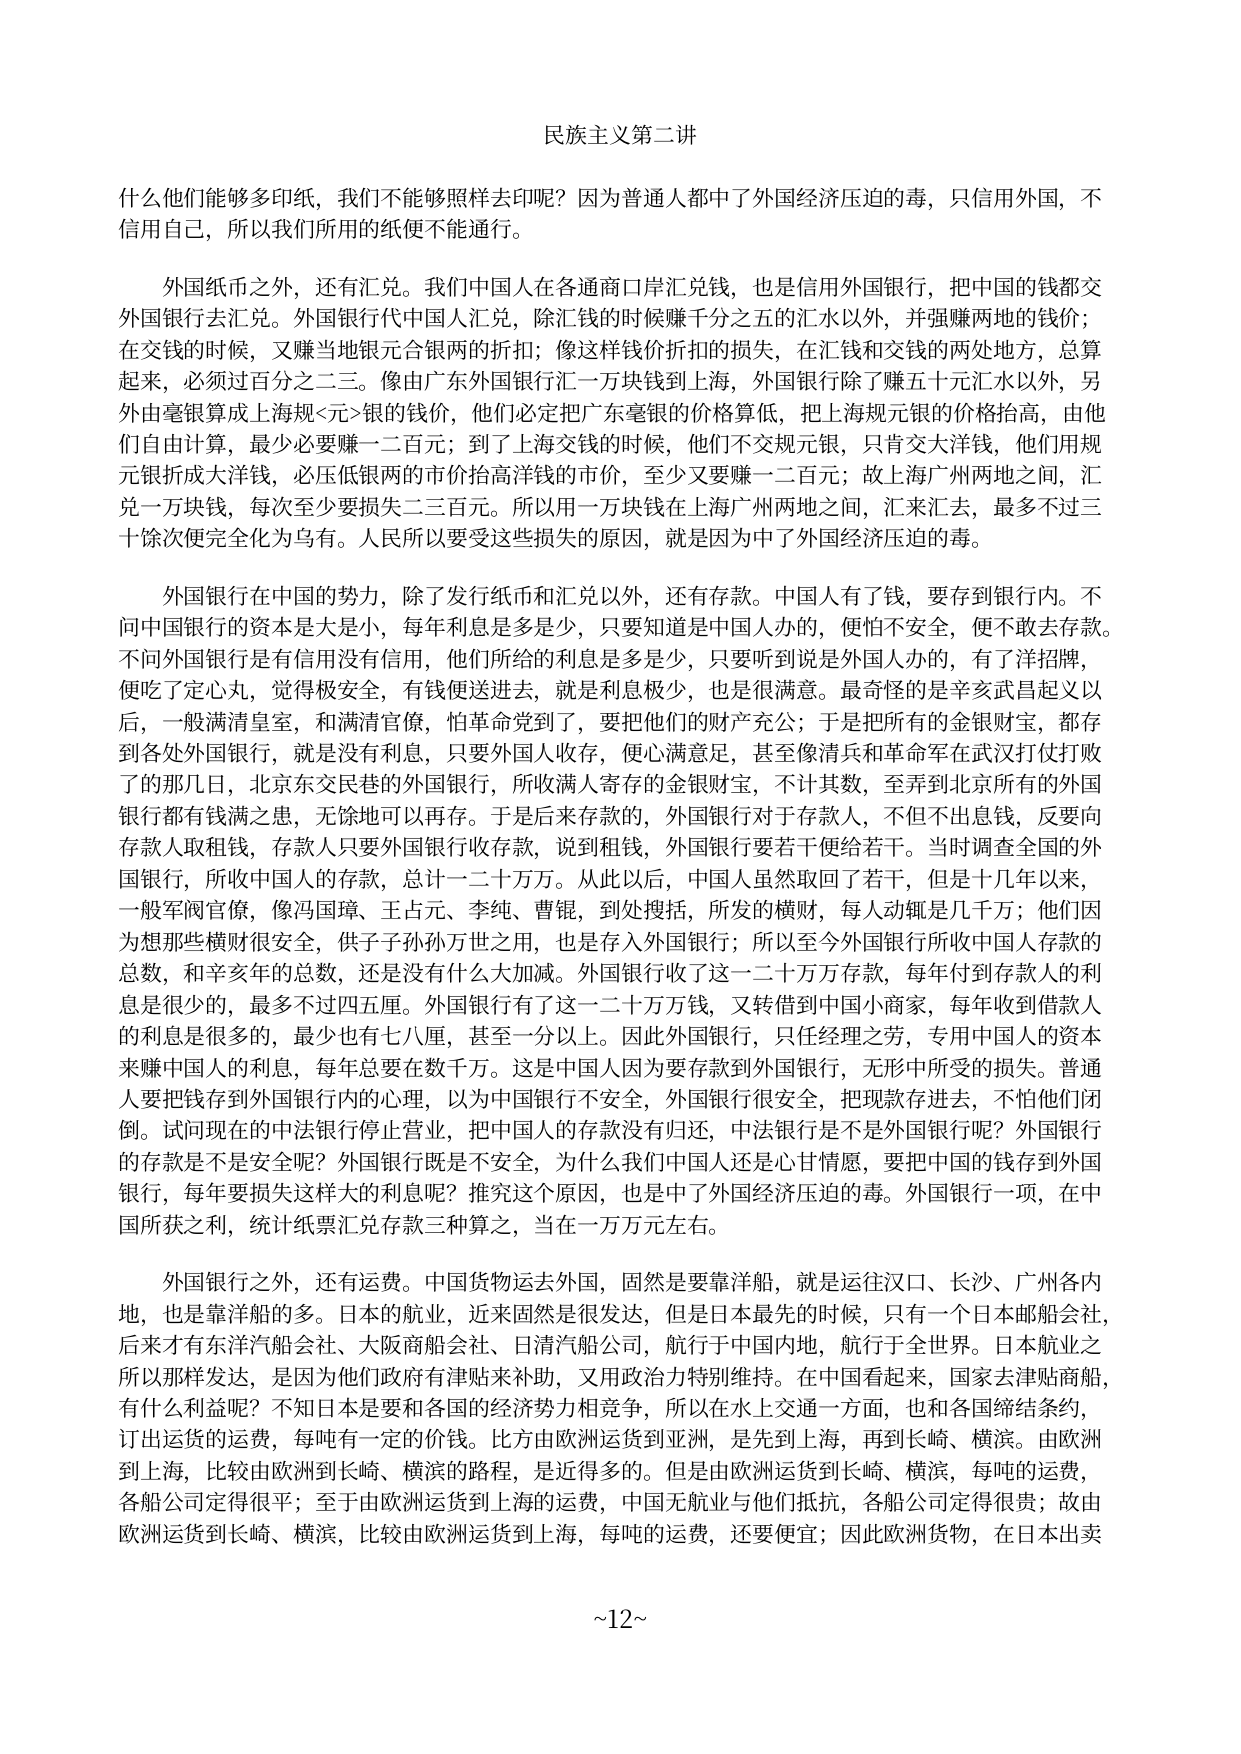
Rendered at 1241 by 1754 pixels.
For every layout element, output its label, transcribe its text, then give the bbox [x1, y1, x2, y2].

text 外国纸币之外，还有汇兑。我们中国人在各通商口岸汇兑钱，也是信用外国银行，把中国的钱都交外国银行去汇兑。外国银行代中国人汇兑，除汇钱的时候赚千分之五的汇水以外，并强赚两地的钱价；在交钱的时候，又赚当地银元合银两的折扣；像这样钱价折扣的损失，在汇钱和交钱的两处地方，总算起来，必须过百分之二三。像由广东外国银行汇一万块钱到上海，外国银行除了赚五十元汇水以外，另外由毫银算成上海规<元>银的钱价，他们必定把广东毫银的价格算低，把上海规元银的价格抬高，由他们自由计算，最少必要赚一二百元；到了上海交钱的时候，他们不交规元银，只肯交大洋钱，他们用规元银折成大洋钱，必压低银两的市价抬高洋钱的市价，至少又要赚一二百元；故上海广州两地之间，汇兑一万块钱，每次至少要损失二三百元。所以用一万块钱在上海广州两地之间，汇来汇去，最多不过三十馀次便完全化为乌有。人民所以要受这些损失的原因，就是因为中了外国经济压迫的毒。 [118, 270, 1122, 553]
text 外国银行在中国的势力，除了发行纸币和汇兑以外，还有存款。中国人有了钱，要存到银行内。不问中国银行的资本是大是小，每年利息是多是少，只要知道是中国人办的，便怕不安全，便不敢去存款。不问外国银行是有信用没有信用，他们所给的利息是多是少，只要听到说是外国人办的，有了洋招牌，便吃了定心丸，觉得极安全，有钱便送进去，就是利息极少，也是很满意。最奇怪的是辛亥武昌起义以后，一般满清皇室，和满清官僚，怕革命党到了，要把他们的财产充公；于是把所有的金银财宝，都存到各处外国银行，就是没有利息，只要外国人收存，便心满意足，甚至像清兵和革命军在武汉打仗打败了的那几日，北京东交民巷的外国银行，所收满人寄存的金银财宝，不计其数，至弄到北京所有的外国银行都有钱满之患，无馀地可以再存。于是后来存款的，外国银行对于存款人，不但不出息钱，反要向存款人取租钱，存款人只要外国银行收存款，说到租钱，外国银行要若干便给若干。当时调查全国的外国银行，所收中国人的存款，总计一二十万万。从此以后，中国人虽然取回了若干，但是十几年以来，一般军阀官僚，像冯国璋、王占元、李纯、曹锟，到处搜括，所发的横财，每人动辄是几千万；他们因为想那些横财很安全，供子子孙孙万世之用，也是存入外国银行；所以至今外国银行所收中国人存款的总数，和辛亥年的总数，还是没有什么大加减。外国银行收了这一二十万万存款，每年付到存款人的利息是很少的，最多不过四五厘。外国银行有了这一二十万万钱，又转借到中国小商家，每年收到借款人的利息是很多的，最少也有七八厘，甚至一分以上。因此外国银行，只任经理之劳，专用中国人的资本来赚中国人的利息，每年总要在数千万。这是中国人因为要存款到外国银行，无形中所受的损失。普通人要把钱存到外国银行内的心理，以为中国银行不安全，外国银行很安全，把现款存进去，不怕他们闭倒。试问现在的中法银行停止营业，把中国人的存款没有归还，中法银行是不是外国银行呢？外国银行的存款是不是安全呢？外国银行既是不安全，为什么我们中国人还是心甘情愿，要把中国的钱存到外国银行，每年要损失这样大的利息呢？推究这个原因，也是中了外国经济压迫的毒。外国银行一项，在中国所获之利，统计纸票汇兑存款三种算之，当在一万万元左右。 [118, 579, 1122, 1239]
text 什么他们能够多印纸，我们不能够照样去印呢？因为普通人都中了外国经济压迫的毒，只信用外国，不信用自己，所以我们所用的纸便不能通行。 [118, 181, 1122, 244]
text 外国银行之外，还有运费。中国货物运去外国，固然是要靠洋船，就是运往汉口、长沙、广州各内地，也是靠洋船的多。日本的航业，近来固然是很发达，但是日本最先的时候，只有一个日本邮船会社，后来才有东洋汽船会社、大阪商船会社、日清汽船公司，航行于中国内地，航行于全世界。日本航业之所以那样发达，是因为他们政府有津贴来补助，又用政治力特别维持。在中国看起来，国家去津贴商船，有什么利益呢？不知日本是要和各国的经济势力相竞争，所以在水上交通一方面，也和各国缔结条约，订出运货的运费，每吨有一定的价钱。比方由欧洲运货到亚洲，是先到上海，再到长崎、横滨。由欧洲到上海，比较由欧洲到长崎、横滨的路程，是近得多的。但是由欧洲运货到长崎、横滨，每吨的运费，各船公司定得很平；至于由欧洲运货到上海的运费，中国无航业与他们抵抗，各船公司定得很贵；故由欧洲运货到长崎、横滨，比较由欧洲运货到上海，每吨的运费，还要便宜；因此欧洲货物，在日本出卖 [118, 1265, 1122, 1548]
